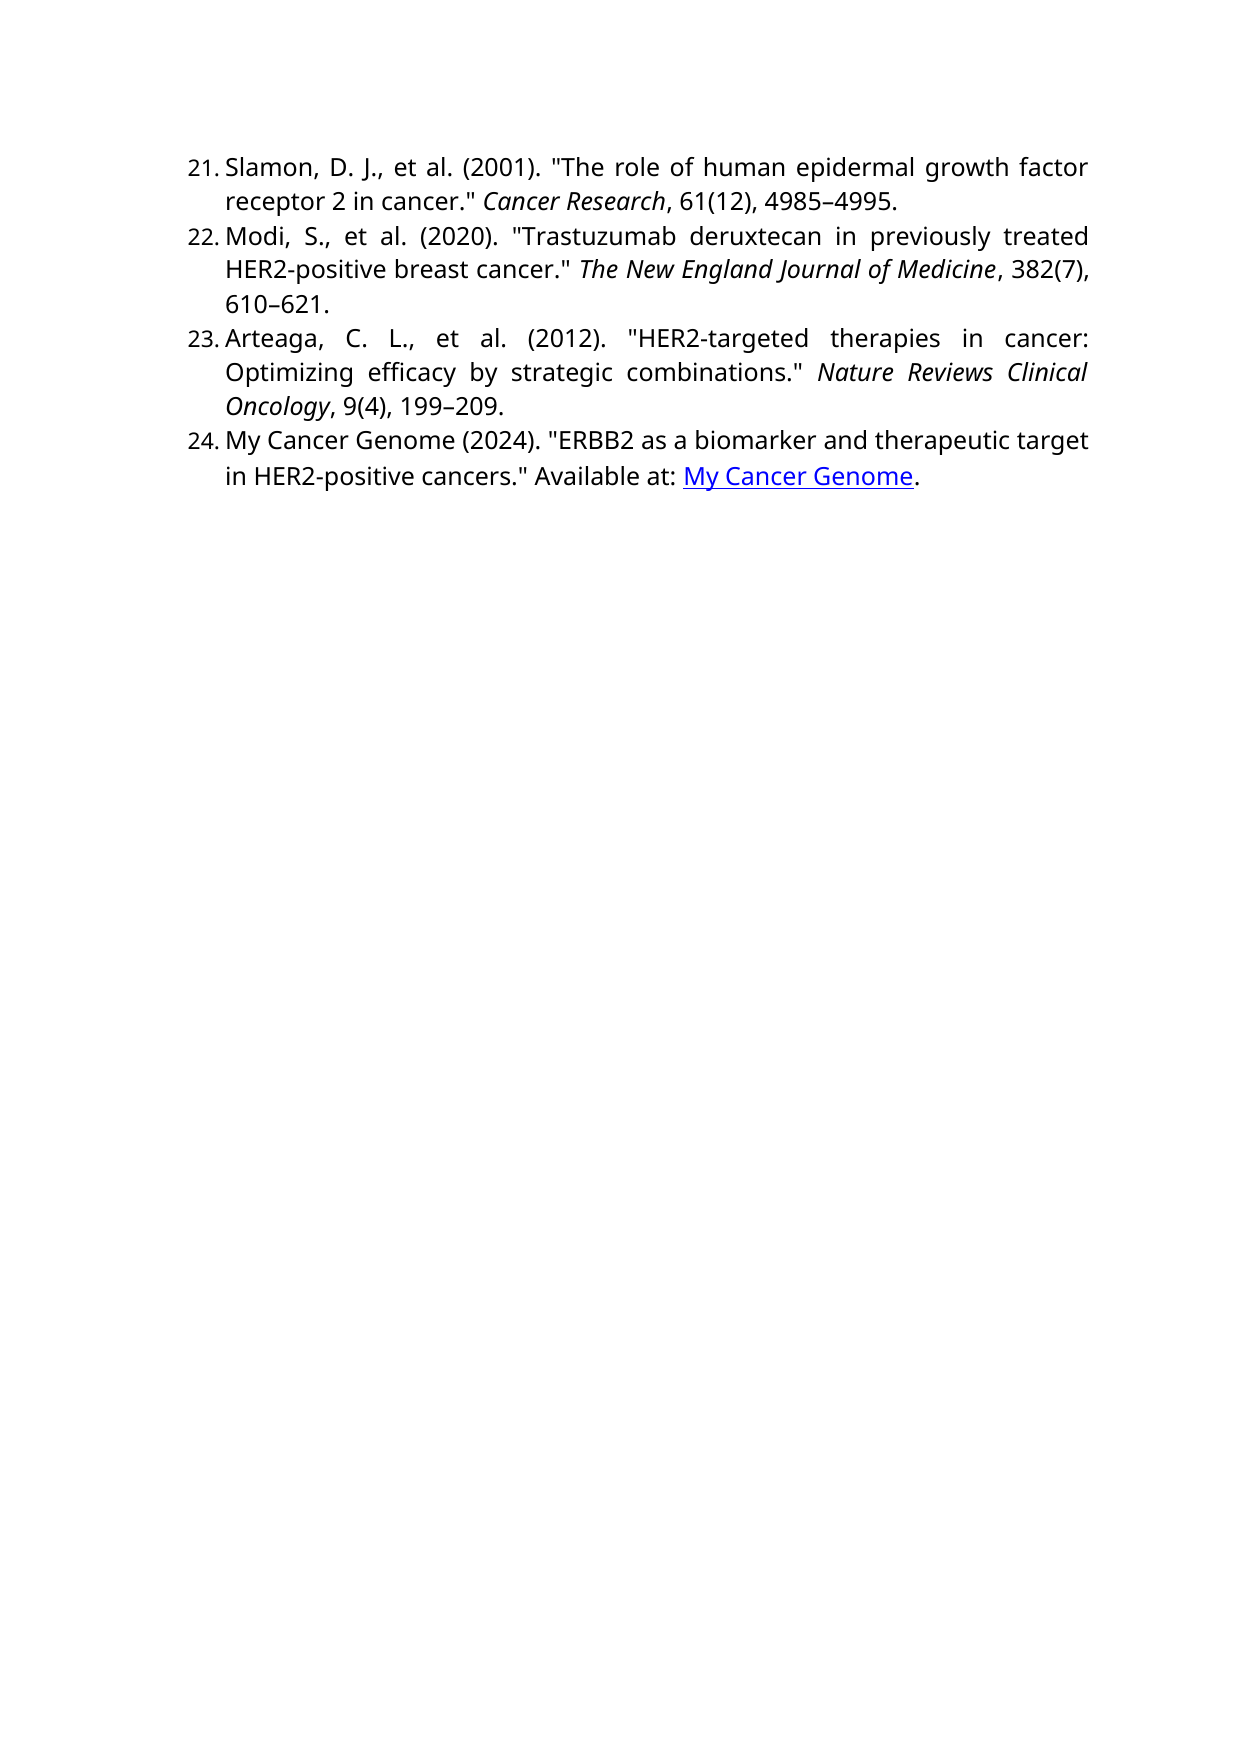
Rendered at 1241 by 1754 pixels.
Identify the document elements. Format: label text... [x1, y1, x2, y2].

list Modi, S., et al. (2020). "Trastuzumab deruxtecan in previously treated HER2-positive breast cancer." The New England Journal of Medicine, 382(7), 610–621. [187, 218, 1090, 320]
list My Cancer Genome (2024). "ERBB2 as a biomarker and therapeutic target in HER2-positive cancers." Available at: My Cancer Genome. [187, 422, 1090, 493]
list Slamon, D. J., et al. (2001). "The role of human epidermal growth factor receptor 2 in cancer." Cancer Research, 61(12), 4985–4995. [187, 150, 1090, 218]
list Arteaga, C. L., et al. (2012). "HER2-targeted therapies in cancer: Optimizing efficacy by strategic combinations." Nature Reviews Clinical Oncology, 9(4), 199–209. [187, 320, 1090, 422]
